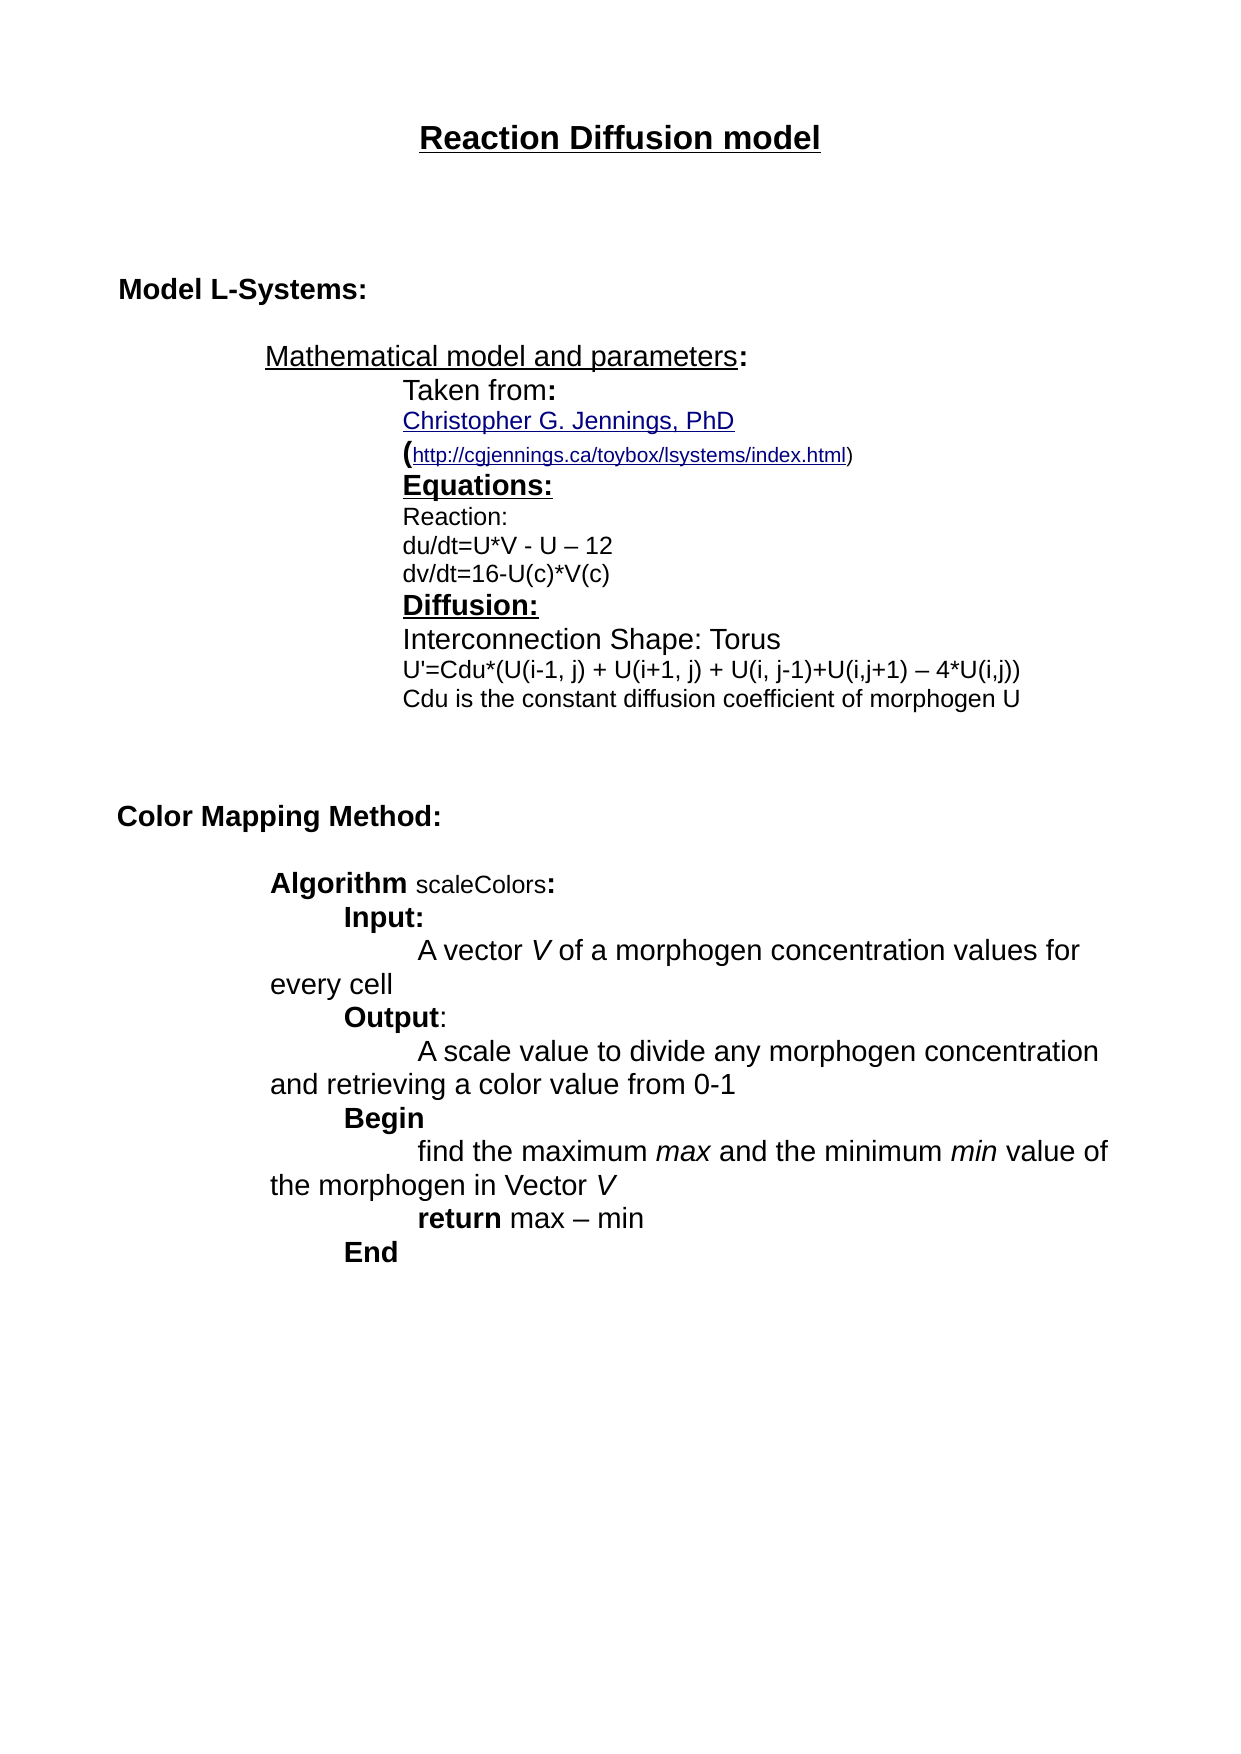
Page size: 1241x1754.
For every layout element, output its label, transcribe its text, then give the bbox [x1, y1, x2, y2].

text Cdu is the constant diffusion coefficient of morphogen U [402, 684, 1122, 713]
text Reaction Diffusion model [118, 118, 1122, 157]
text Output: [270, 1000, 1122, 1034]
text Input: [270, 899, 1122, 933]
text Color Mapping Method: [117, 799, 1122, 832]
text Diffusion: [402, 588, 1122, 622]
text Mathematical model and parameters: [265, 339, 1122, 372]
text A scale value to divide any morphogen concentration and retrieving a color value from 0-1 [270, 1034, 1122, 1101]
text Christopher G. Jennings, PhD (http://cgjennings.ca/toybox/lsystems/index.html) [402, 406, 1122, 468]
text End [270, 1235, 1122, 1268]
text A vector V of a morphogen concentration values for every cell [270, 933, 1122, 1000]
text du/dt=U*V - U – 12 [402, 531, 1122, 559]
text U'=Cdu*(U(i-1, j) + U(i+1, j) + U(i, j-1)+U(i,j+1) – 4*U(i,j)) [402, 655, 1122, 684]
text dv/dt=16-U(c)*V(c) [402, 559, 1122, 588]
text find the maximum max and the minimum min value of the morphogen in Vector V [270, 1134, 1122, 1201]
text Equations: [402, 468, 1122, 502]
text Algorithm scaleColors: [270, 866, 1122, 899]
text return max – min [270, 1201, 1122, 1235]
text Reaction: [402, 502, 1122, 531]
text Begin [270, 1101, 1122, 1134]
text Model L-Systems: [118, 272, 1122, 305]
text Taken from: [402, 372, 1122, 406]
text Interconnection Shape: Torus [402, 622, 1122, 655]
